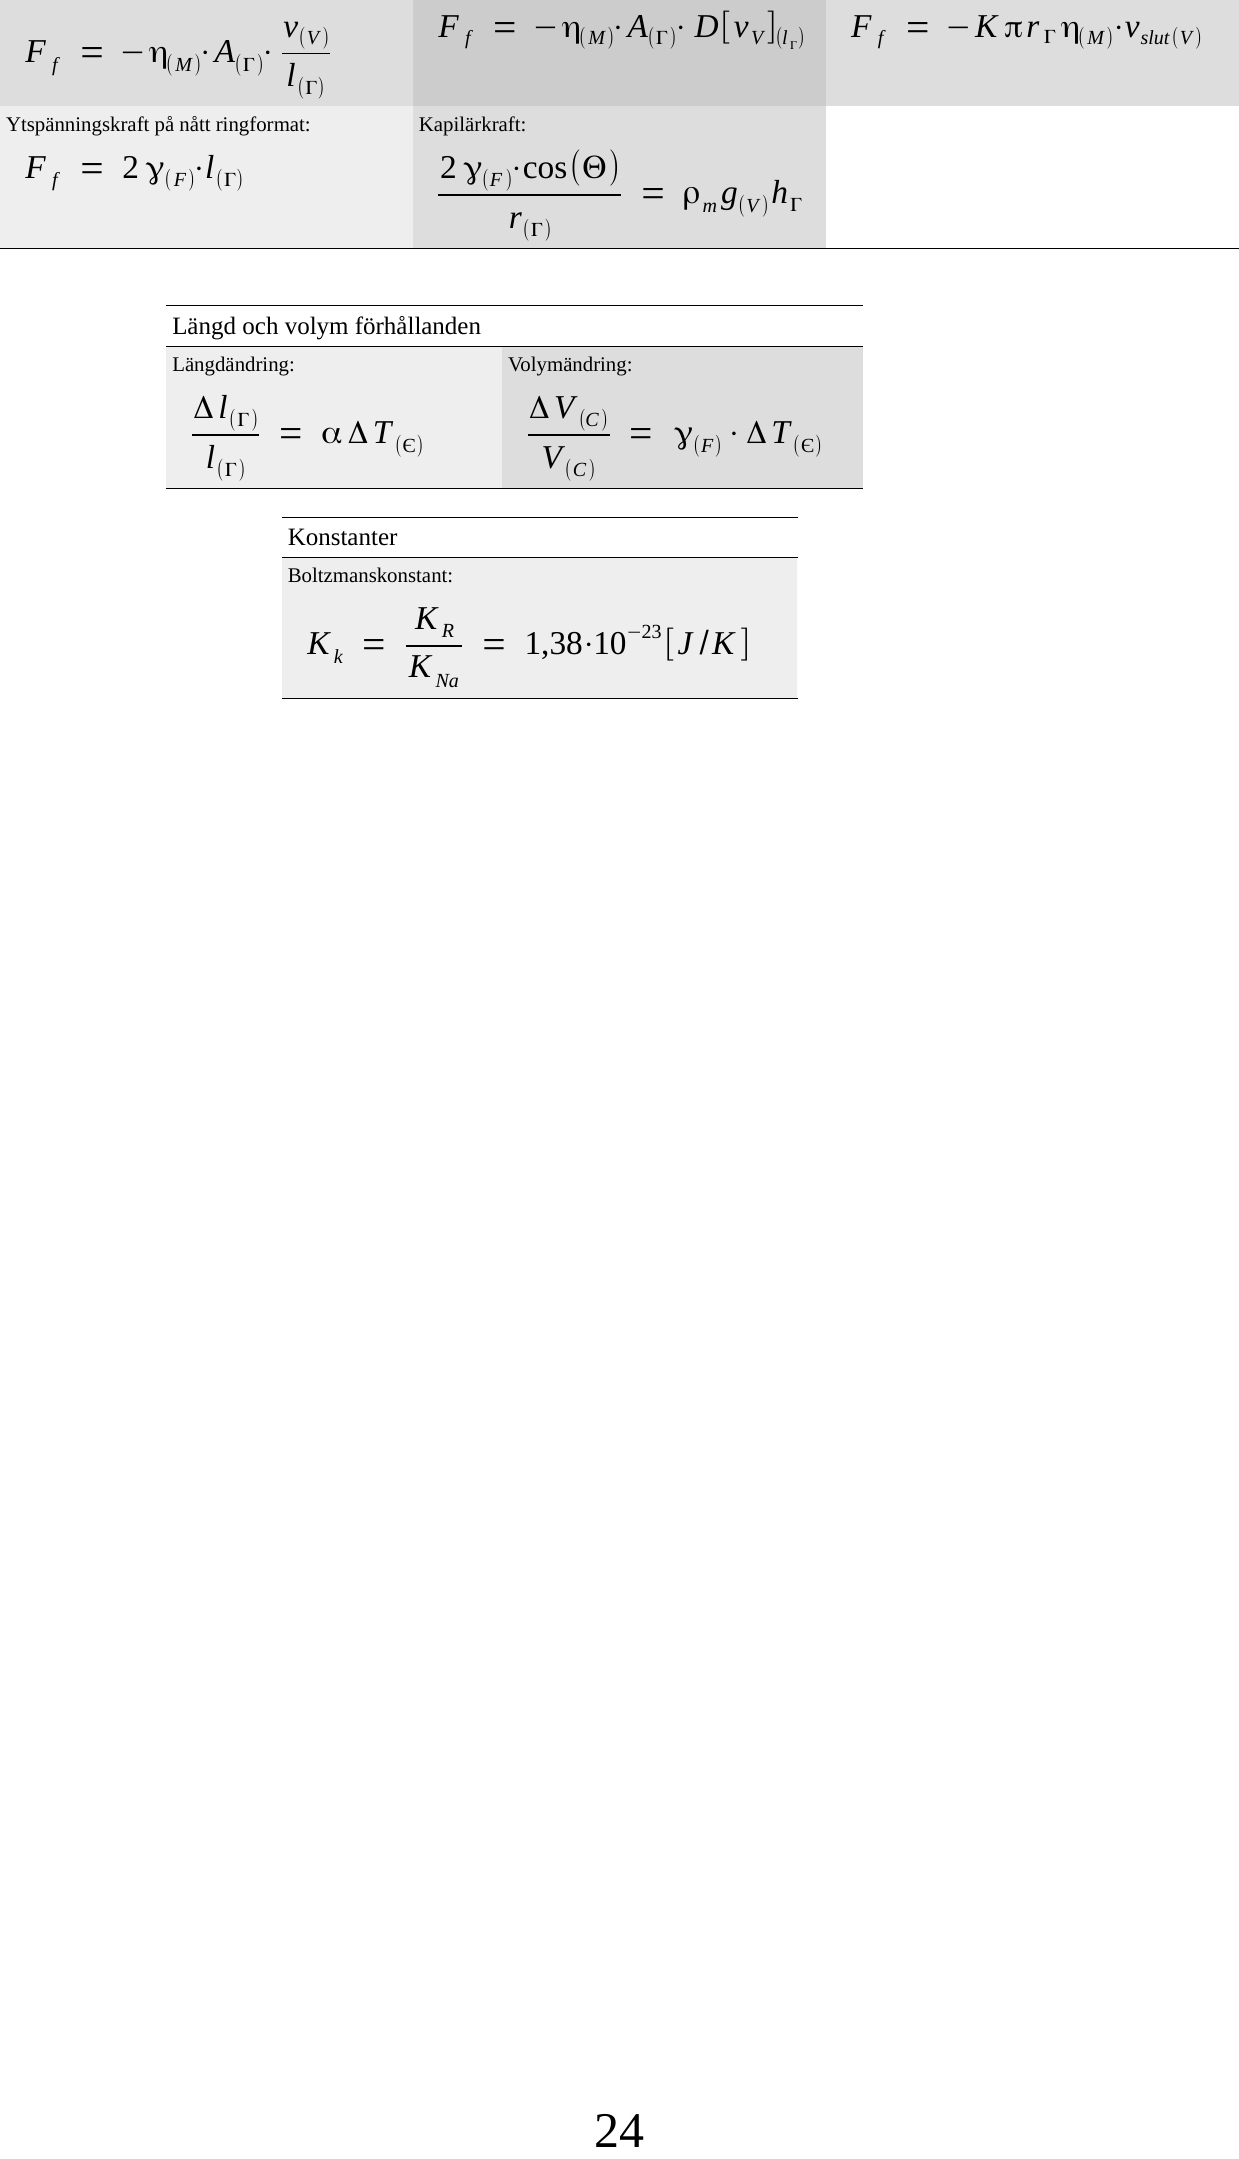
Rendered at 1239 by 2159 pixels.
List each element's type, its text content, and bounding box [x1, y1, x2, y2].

table_header [502, 306, 863, 346]
table_cell [826, 0, 1239, 106]
table_cell Kapilärkraft: [413, 106, 826, 142]
table_cell [0, 142, 413, 248]
table_cell [282, 593, 797, 698]
table_cell [0, 0, 413, 106]
table_cell Volymändring: [502, 347, 863, 381]
table_header Längd och volym förhållanden [166, 306, 502, 346]
table_cell Längdändring: [166, 347, 502, 381]
table_cell [413, 142, 826, 248]
table_cell Boltzmanskonstant: [282, 558, 797, 593]
table_cell [166, 381, 502, 488]
table_cell [826, 142, 1239, 248]
table_header Konstanter [282, 518, 797, 557]
table_cell Ytspänningskraft på nått ringformat: [0, 106, 413, 142]
table_cell [413, 0, 826, 106]
table_cell [502, 381, 863, 488]
table_cell [826, 106, 1239, 142]
